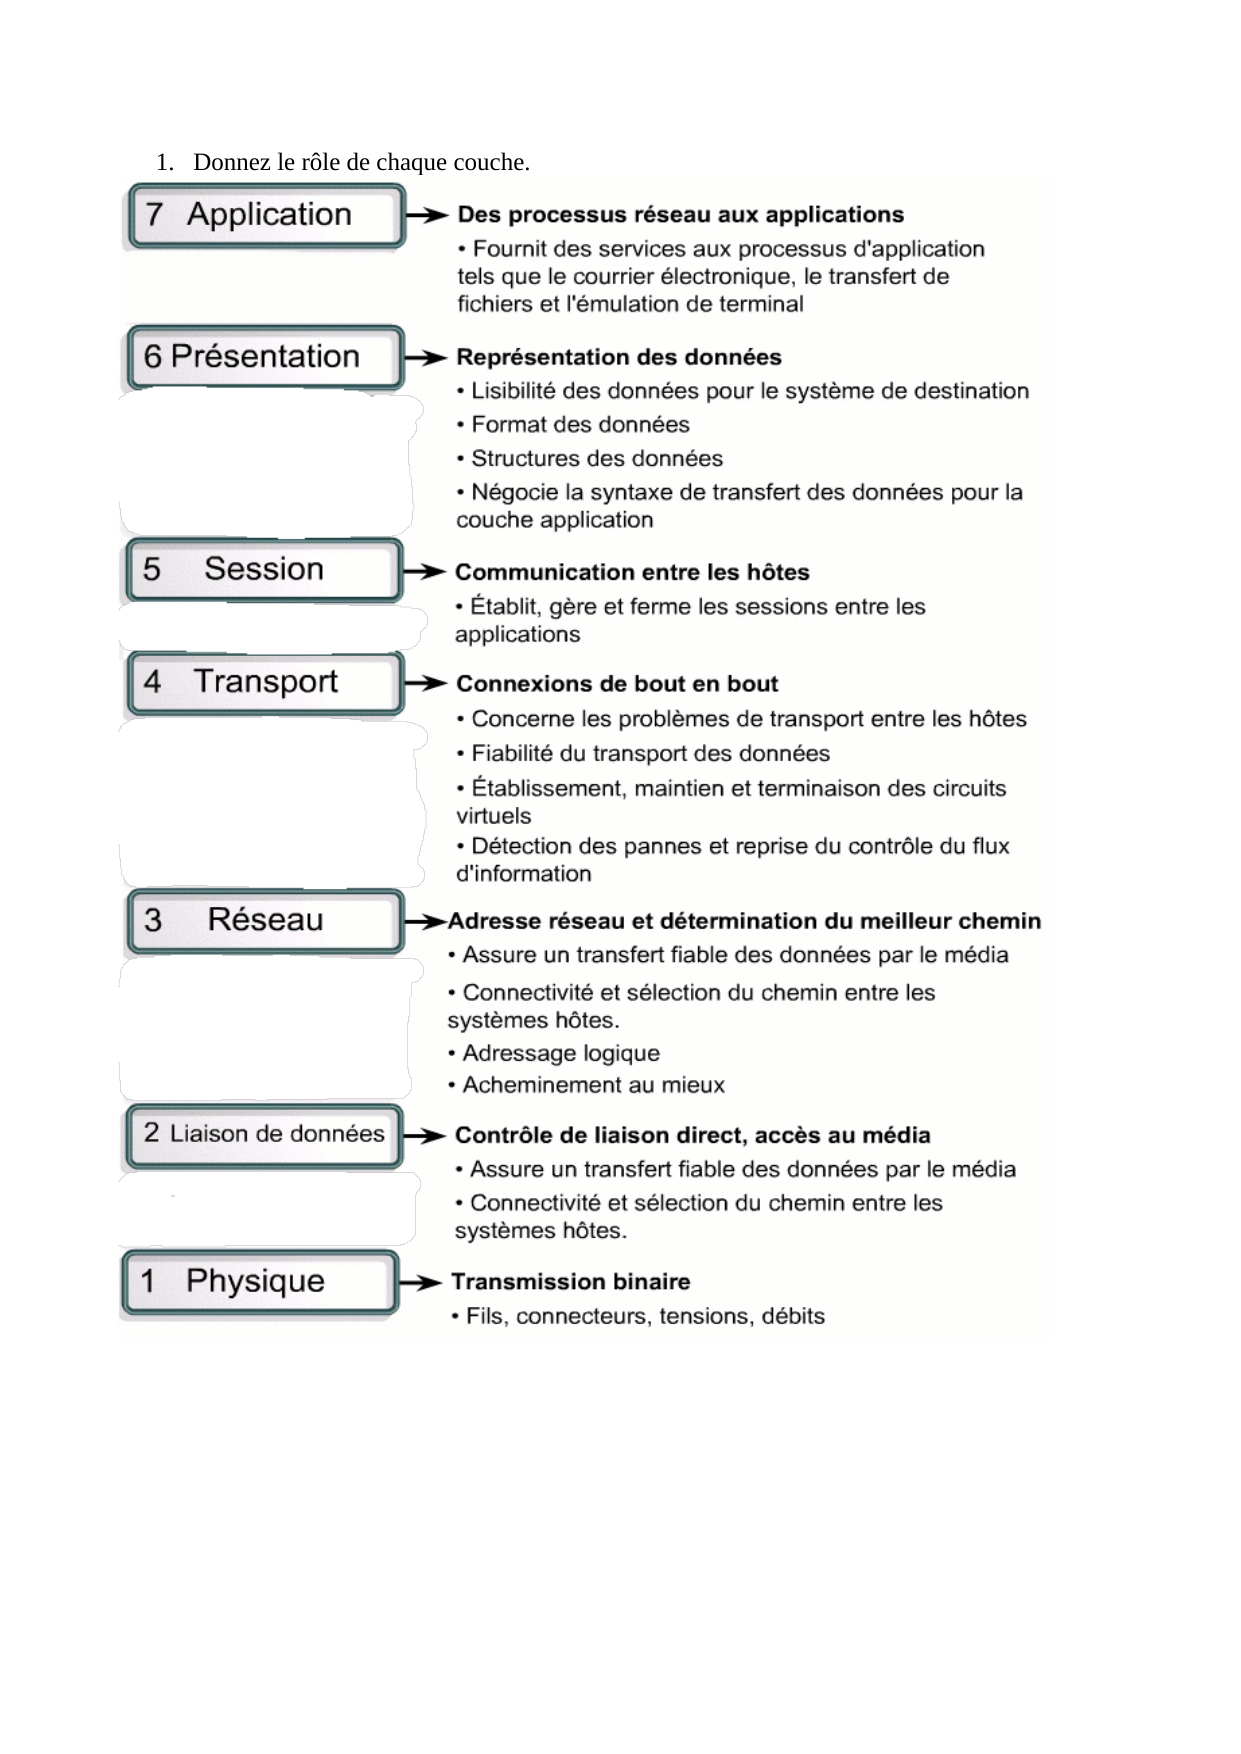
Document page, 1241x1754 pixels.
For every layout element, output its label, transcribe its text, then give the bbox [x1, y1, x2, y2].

picture [118, 175, 1052, 1342]
list Donnez le rôle de chaque couche. [156, 147, 1122, 176]
